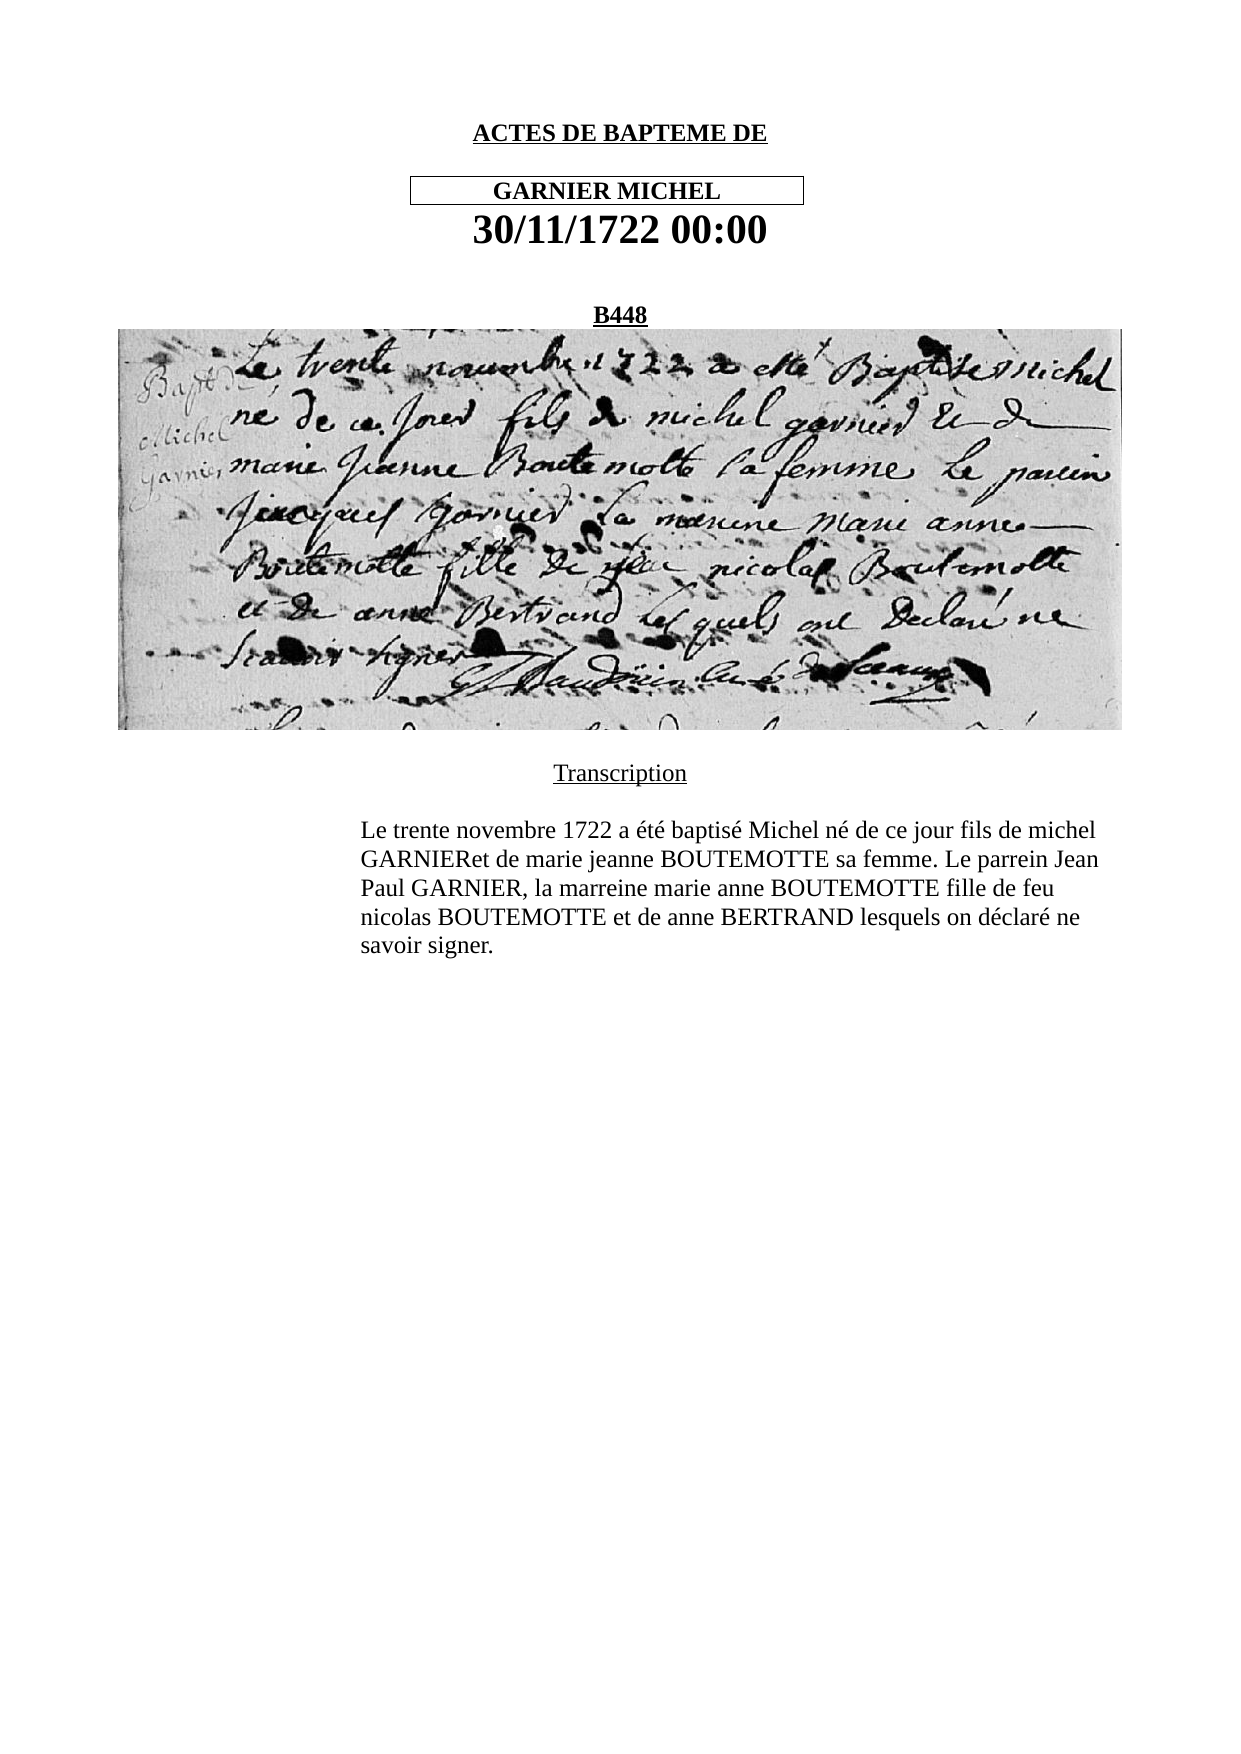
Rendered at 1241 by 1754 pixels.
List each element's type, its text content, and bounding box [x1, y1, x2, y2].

text ACTES DE BAPTEME DE [118, 118, 1122, 147]
text GARNIER MICHEL [411, 177, 803, 204]
text B448 [118, 300, 1122, 329]
text Transcription [118, 758, 1122, 787]
text 30/11/1722 00:00 [118, 204, 1122, 252]
text Le trente novembre 1722 a été baptisé Michel né de ce jour fils de michel GARNIERet de marie jeanne BOUTEMOTTE sa femme. Le parrein Jean Paul GARNIER, la marreine marie anne BOUTEMOTTE fille de feu nicolas BOUTEMOTTE et de anne BERTRAND lesquels on déclaré ne savoir signer. [360, 816, 1122, 959]
picture [118, 329, 1122, 730]
